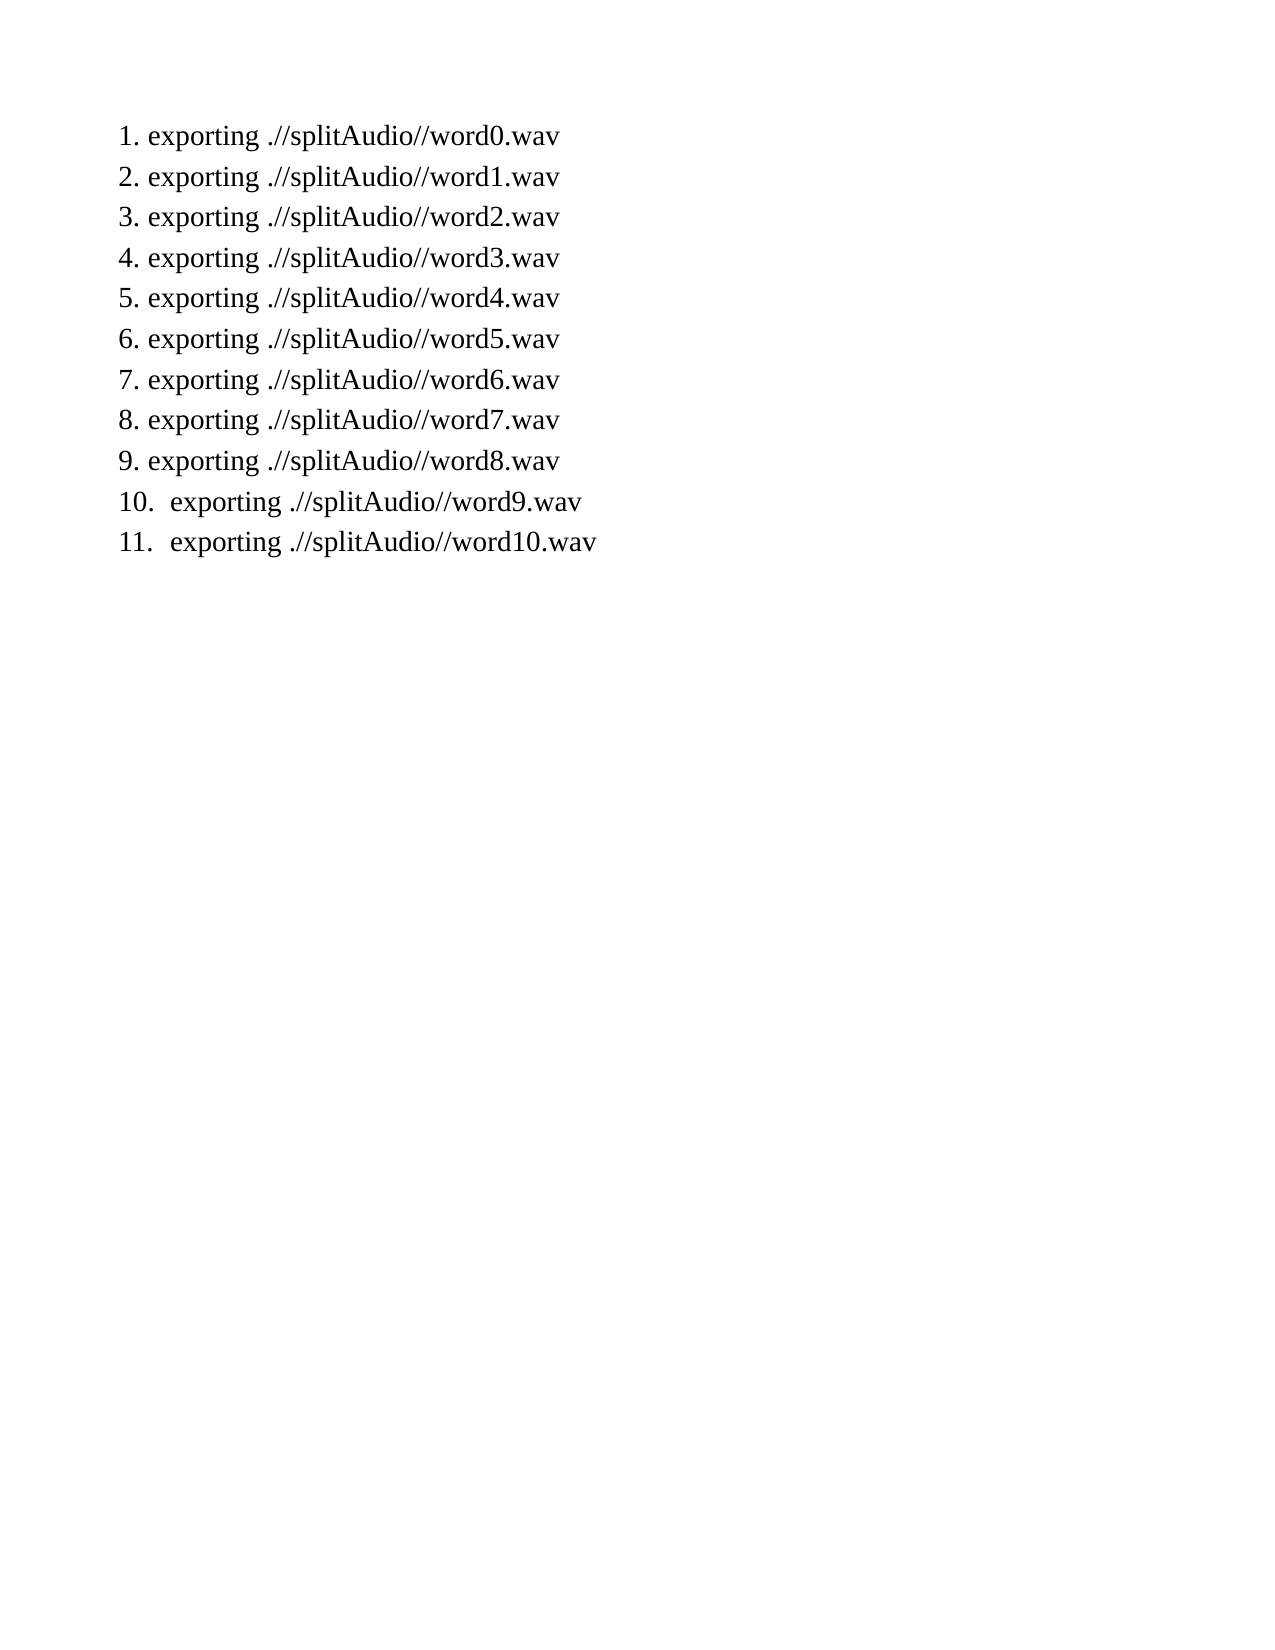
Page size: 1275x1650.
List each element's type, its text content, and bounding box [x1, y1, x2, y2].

list exporting .//splitAudio//word8.wav [118, 443, 1157, 477]
list exporting .//splitAudio//word4.wav [118, 281, 1157, 314]
list exporting .//splitAudio//word0.wav [118, 118, 1157, 152]
list exporting .//splitAudio//word3.wav [118, 240, 1157, 273]
list exporting .//splitAudio//word2.wav [118, 199, 1157, 233]
list exporting .//splitAudio//word1.wav [118, 159, 1157, 192]
list exporting .//splitAudio//word7.wav [118, 402, 1157, 436]
list exporting .//splitAudio//word5.wav [118, 321, 1157, 355]
list exporting .//splitAudio//word6.wav [118, 362, 1157, 395]
list exporting .//splitAudio//word10.wav [118, 524, 1157, 558]
list exporting .//splitAudio//word9.wav [118, 484, 1157, 517]
